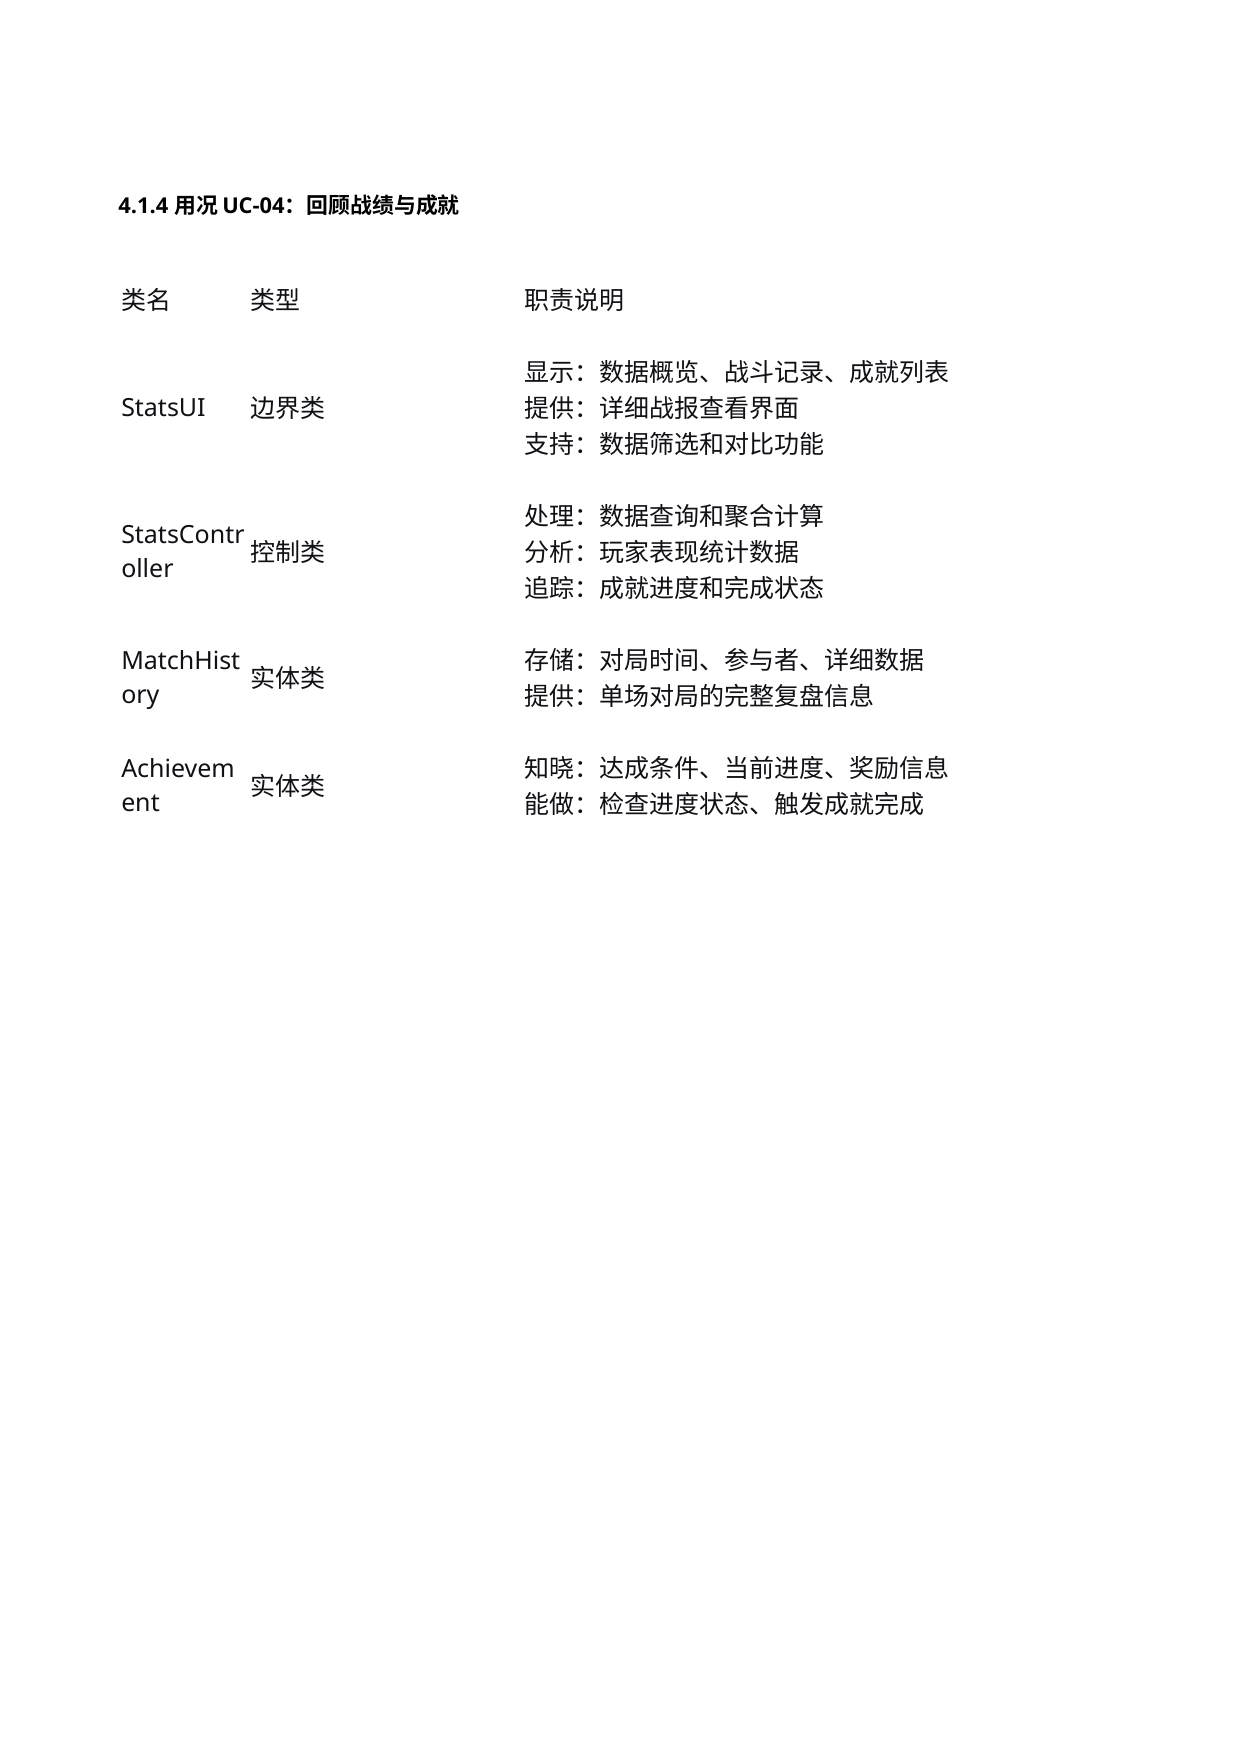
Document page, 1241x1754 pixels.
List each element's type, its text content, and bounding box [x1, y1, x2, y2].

subtitle 4.1.4 用况UC-04：回顾战绩与成就 [118, 188, 1122, 219]
table_cell StatsController [118, 493, 248, 637]
table_cell 知晓：达成条件、当前进度、奖励信息 能做：检查进度状态、触发成就完成 [522, 745, 1119, 853]
table_cell Achievement [118, 745, 248, 853]
table_cell 实体类 [248, 745, 522, 853]
table_cell 存储：对局时间、参与者、详细数据 提供：单场对局的完整复盘信息 [522, 638, 1119, 745]
table_header 类名 [118, 278, 248, 349]
table_cell MatchHistory [118, 638, 248, 745]
table_cell 控制类 [248, 493, 522, 637]
table_cell 处理：数据查询和聚合计算 分析：玩家表现统计数据 追踪：成就进度和完成状态 [522, 493, 1119, 637]
table_cell StatsUI [118, 349, 248, 493]
table_cell 实体类 [248, 638, 522, 745]
table_header 类型 [248, 278, 522, 349]
table_cell 边界类 [248, 349, 522, 493]
table_header 职责说明 [522, 278, 1119, 349]
table_cell 显示：数据概览、战斗记录、成就列表 提供：详细战报查看界面 支持：数据筛选和对比功能 [522, 349, 1119, 493]
